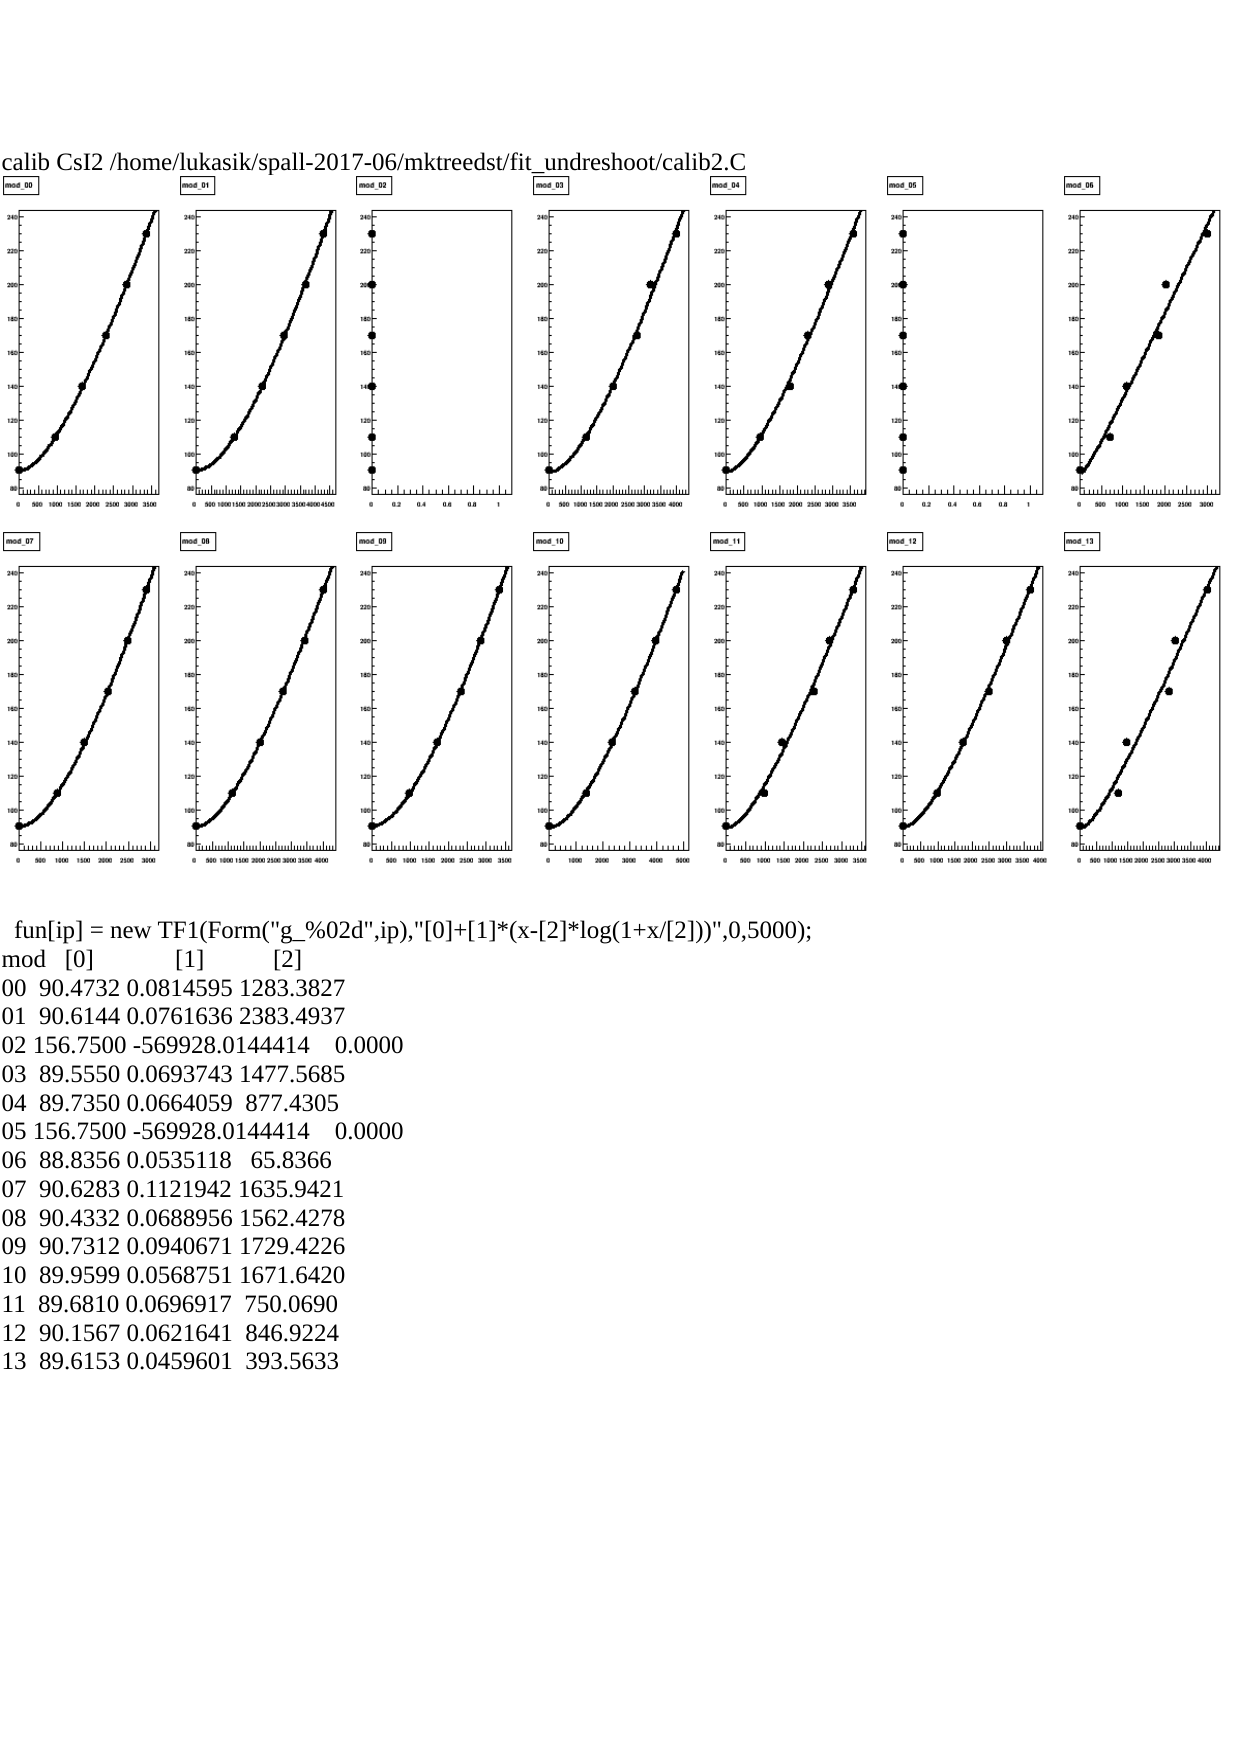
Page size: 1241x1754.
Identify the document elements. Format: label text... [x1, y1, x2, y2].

text 10 89.9599 0.0568751 1671.6420 [1, 1260, 1239, 1289]
text 06 88.8356 0.0535118 65.8366 [1, 1145, 1239, 1174]
text mod [0] [1] [2] [1, 944, 1239, 973]
text 05 156.7500 -569928.0144414 0.0000 [1, 1116, 1239, 1145]
text 02 156.7500 -569928.0144414 0.0000 [1, 1030, 1239, 1059]
text 03 89.5550 0.0693743 1477.5685 [1, 1059, 1239, 1088]
text 13 89.6153 0.0459601 393.5633 [1, 1346, 1239, 1375]
text 09 90.7312 0.0940671 1729.4226 [1, 1231, 1239, 1260]
text 07 90.6283 0.1121942 1635.9421 [1, 1174, 1239, 1203]
text 08 90.4332 0.0688956 1562.4278 [1, 1203, 1239, 1231]
text calib CsI2 /home/lukasik/spall-2017-06/mktreedst/fit_undreshoot/calib2.C [1, 147, 1239, 175]
text 12 90.1567 0.0621641 846.9224 [1, 1318, 1239, 1346]
text 04 89.7350 0.0664059 877.4305 [1, 1088, 1239, 1116]
picture [1, 175, 1239, 887]
text 11 89.6810 0.0696917 750.0690 [1, 1289, 1239, 1318]
text 01 90.6144 0.0761636 2383.4937 [1, 1001, 1239, 1030]
text 00 90.4732 0.0814595 1283.3827 [1, 973, 1239, 1001]
text fun[ip] = new TF1(Form("g_%02d",ip),"[0]+[1]*(x-[2]*log(1+x/[2]))",0,5000); [1, 915, 1239, 944]
